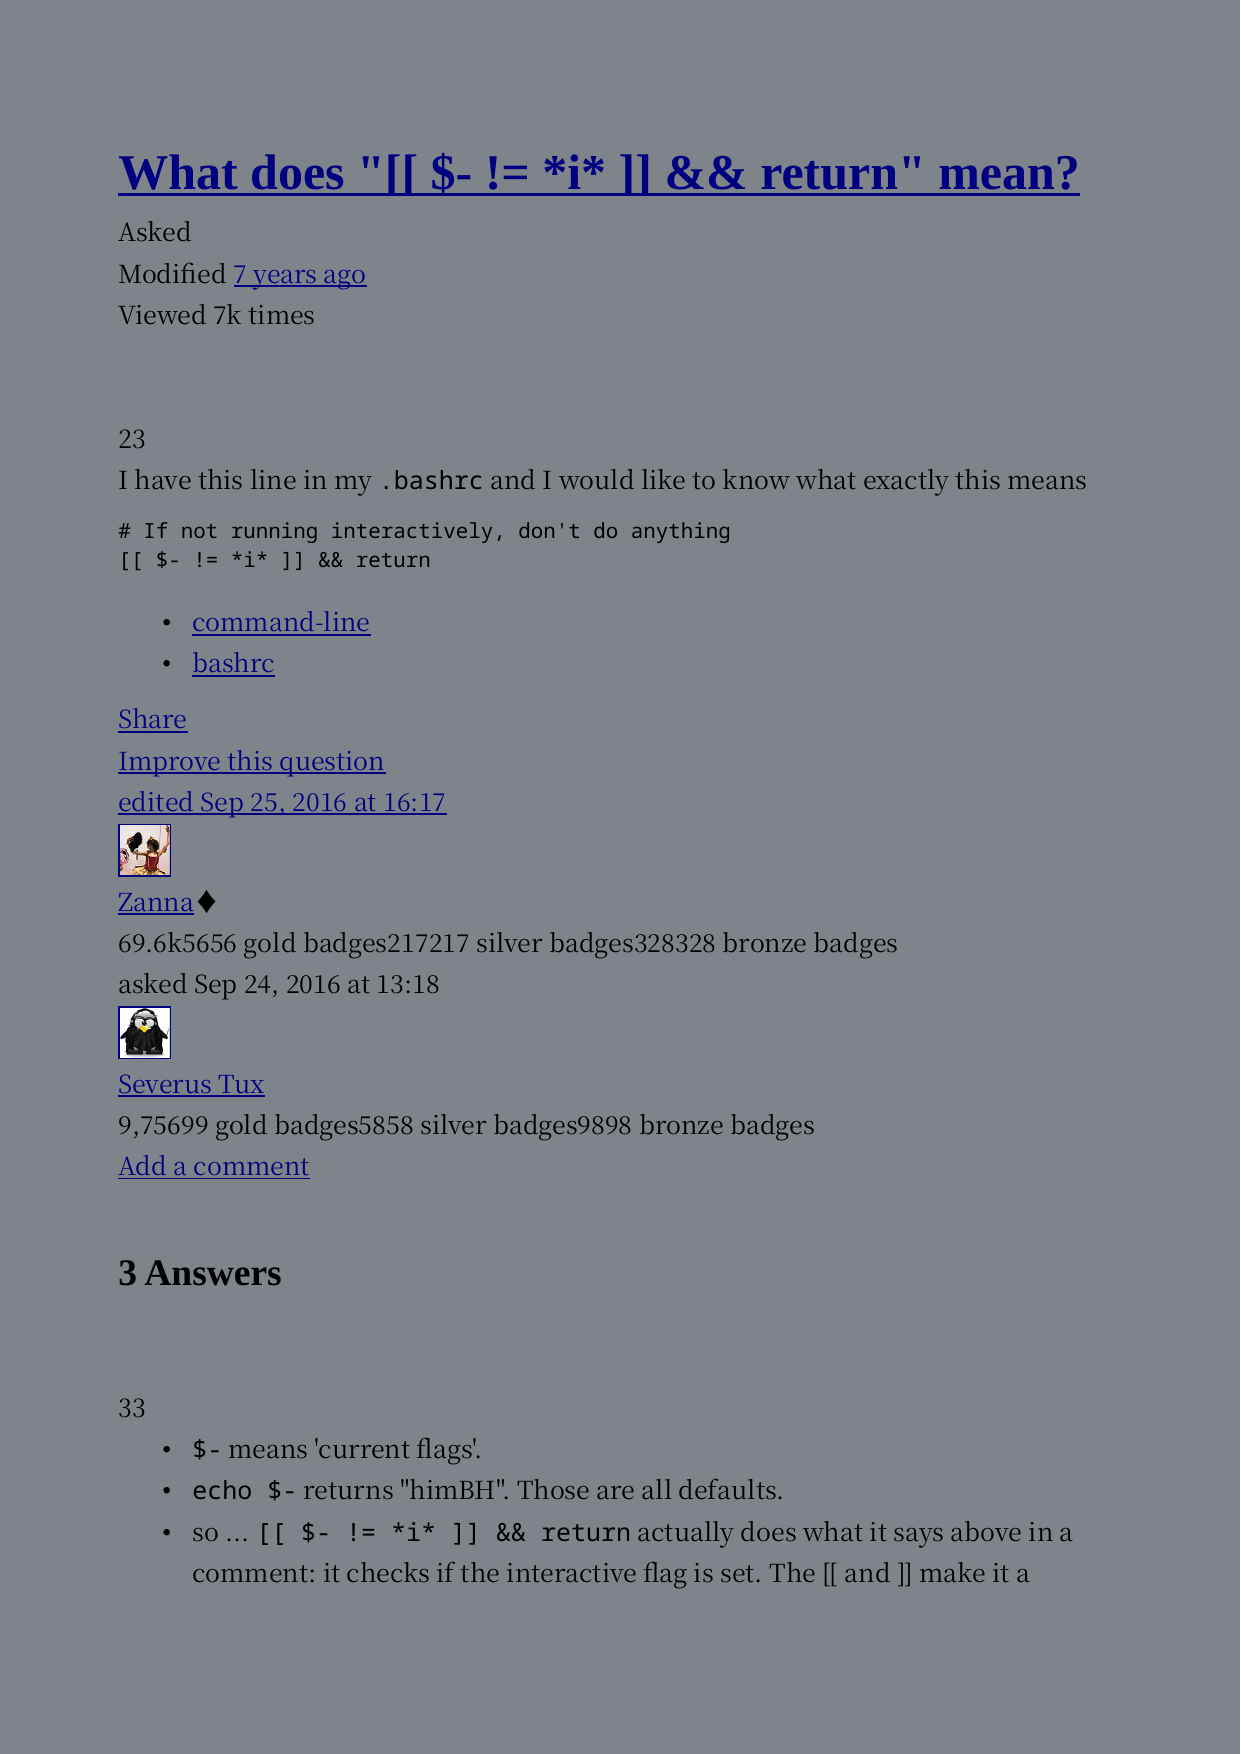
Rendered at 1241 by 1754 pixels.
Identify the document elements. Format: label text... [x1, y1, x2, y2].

text 69.6k5656 gold badges217217 silver badges328328 bronze badges [118, 923, 1122, 959]
text 9,75699 gold badges5858 silver badges9898 bronze badges [118, 1106, 1122, 1142]
text [[ $- != *i* ]] && return [118, 545, 1122, 573]
text Severus Tux [118, 1064, 1122, 1100]
text 23 [118, 419, 1122, 455]
text edited Sep 25, 2016 at 16:17 [118, 782, 1122, 818]
text Add a comment [118, 1147, 1122, 1183]
list command-line [162, 603, 1122, 639]
picture [120, 825, 170, 875]
text Modified 7 years ago [118, 254, 1122, 290]
list so ... [[ $- != *i* ]] && return actually does what it says above in a comment: it checks if the interactive flag is set. The [[ and ]] make it a [162, 1512, 1122, 1589]
text Viewed 7k times [118, 296, 1122, 332]
subtitle What does "[[ $- != *i* ]] && return" mean? [118, 143, 1122, 201]
subtitle 3 Answers [118, 1250, 1122, 1293]
text I have this line in my .bashrc and I would like to know what exactly this means [118, 461, 1122, 497]
list $- means 'current flags'. [162, 1429, 1122, 1466]
text Asked [118, 213, 1122, 249]
list bashrc [162, 644, 1122, 680]
text Share [118, 700, 1122, 736]
list echo $- returns "himBH". Those are all defaults. [162, 1471, 1122, 1507]
text 33 [118, 1388, 1122, 1424]
text Improve this question [118, 741, 1122, 777]
text # If not running interactively, don't do anything [118, 517, 1122, 545]
text Zanna♦ [118, 882, 1122, 918]
text asked Sep 24, 2016 at 13:18 [118, 965, 1122, 1001]
picture [120, 1008, 170, 1058]
